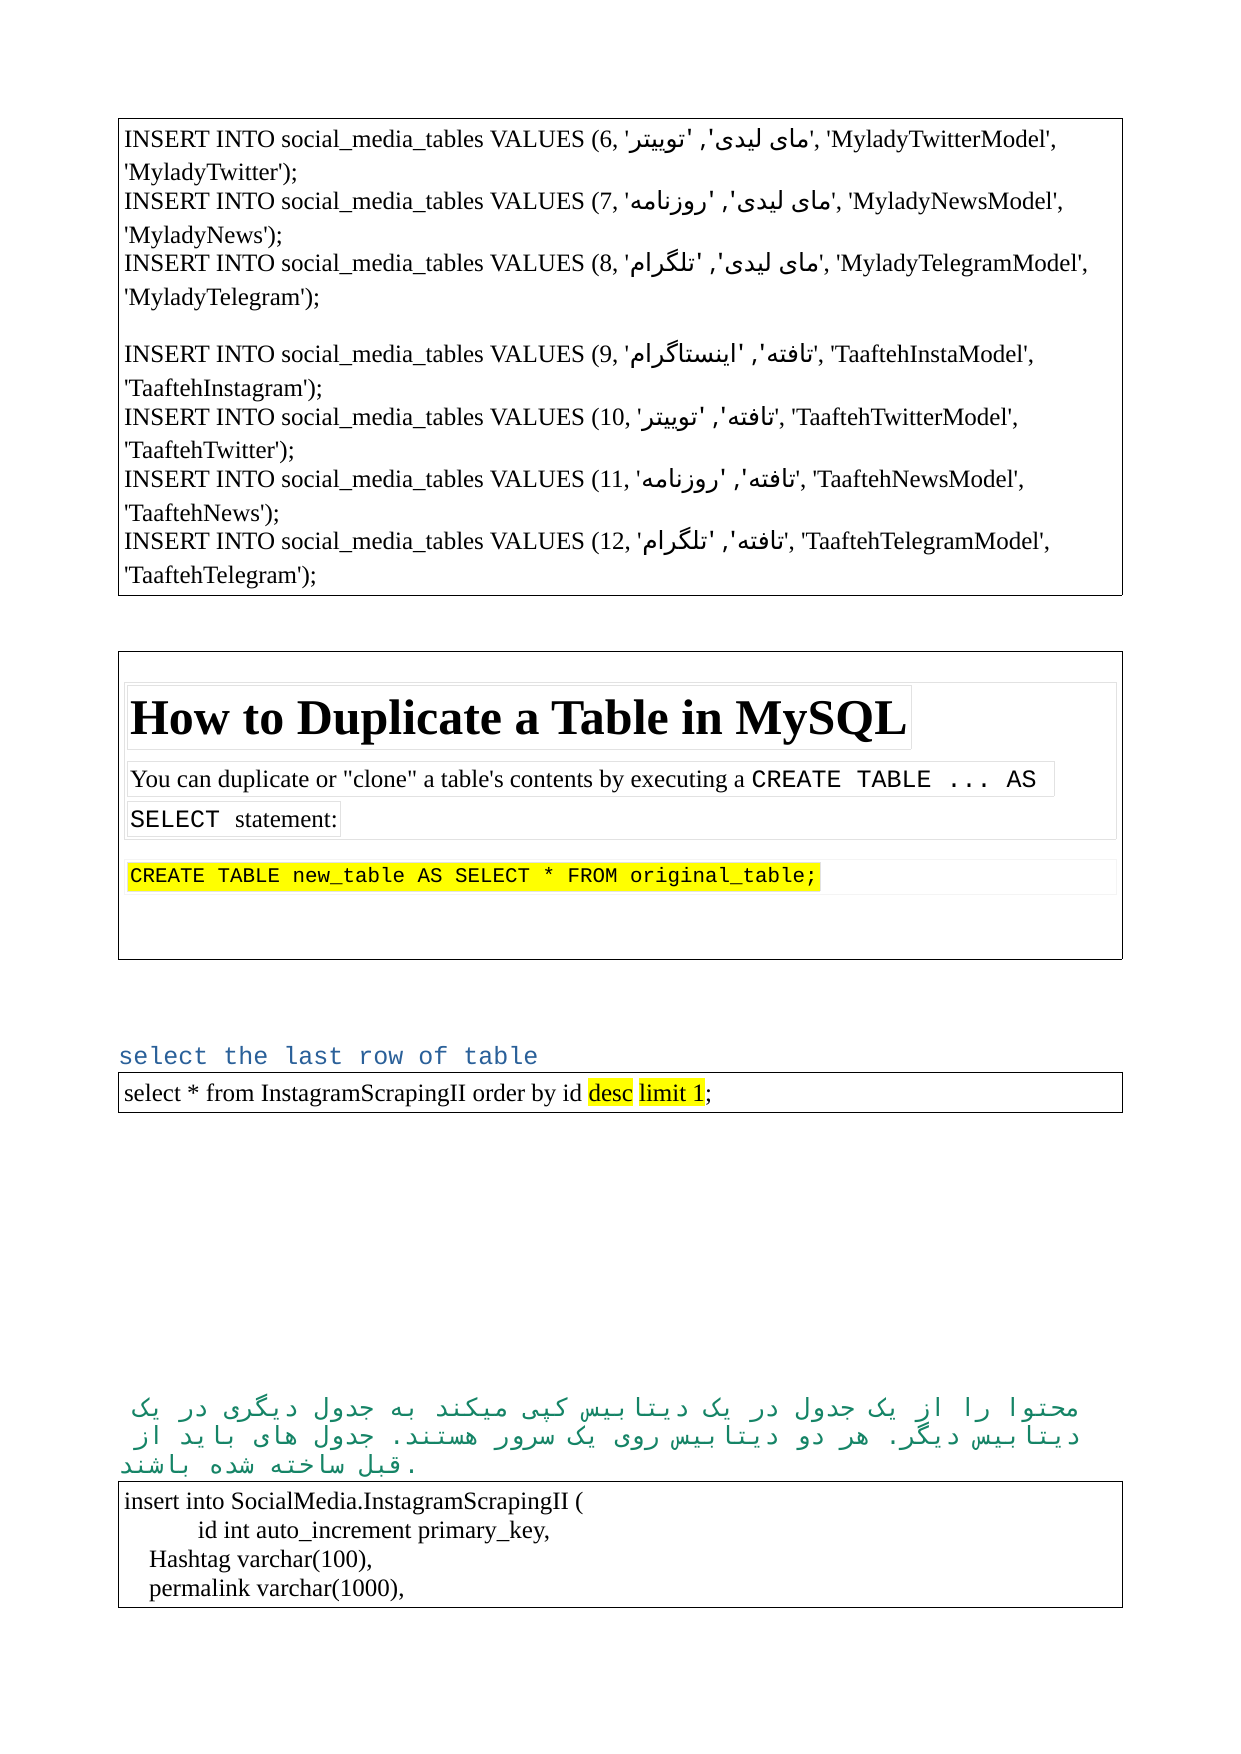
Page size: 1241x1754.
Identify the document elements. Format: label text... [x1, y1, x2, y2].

table_header select * from InstagramScrapingII order by id desc limit 1; [119, 1073, 1122, 1112]
text select the last row of table [118, 1043, 1122, 1072]
table_header How to Duplicate a Table in MySQL You can duplicate or "clone" a table's contents by executing a CREATE TABLE ... AS SELECT statement: CREATE TABLE new_table AS SELECT * FROM original_table; [119, 652, 1122, 958]
text محتوا را از یک جدول در یک دیتابیس کپی میکند به جدول دیگری در یک دیتابیس دیگر. هر دو دیتابیس روی یک سرور هستند. جدول های باید از قبل ساخته شده باشند. [118, 1396, 1122, 1481]
table_header insert into SocialMedia.InstagramScrapingII ( id int auto_increment primary_key, Hashtag varchar(100), permalink varchar(1000), [119, 1482, 1122, 1607]
table_header CREATE TABLE social_media_tables ( id INT AUTO_INCREMENT PRIMARY KEY, keyword VARCHAR(100) NOT NULL, media VARCHAR(100) NOT NULL, models_name VARCHAR(100) NOT NULL, tables_name VARCHAR(100) NOT NULL ); INSERT INTO social_media_tables VALUES (1, 'پنبه ریز', 'اینستاگرام', 'InstagramModel', 'InstagramScrapingII'); INSERT INTO social_media_tables VALUES (2, 'پنبه ریز', 'توییتر', 'TwitterModel', 'TwitterII'); INSERT INTO social_media_tables VALUES (3, 'پنبه ریز', 'روزنامه', 'NewsModel', 'PanbeNews'); INSERT INTO social_media_tables VALUES (4, 'پنبه ریز', 'تلگرام', 'PanbeTelegramModel', 'PanbeTelegram'); INSERT INTO social_media_tables VALUES (5, 'مای لیدی', 'اینستاگرام', 'MyladyInstaModel', 'MyladyInstagram'); INSERT INTO social_media_tables VALUES (6, 'مای لیدی', 'توییتر', 'MyladyTwitterModel', 'MyladyTwitter'); INSERT INTO social_media_tables VALUES (7, 'مای لیدی', 'روزنامه', 'MyladyNewsModel', 'MyladyNews'); INSERT INTO social_media_tables VALUES (8, 'مای لیدی', 'تلگرام', 'MyladyTelegramModel', 'MyladyTelegram'); INSERT INTO social_media_tables VALUES (9, 'تافته', 'اینستاگرام', 'TaaftehInstaModel', 'TaaftehInstagram'); INSERT INTO social_media_tables VALUES (10, 'تافته', 'توییتر', 'TaaftehTwitterModel', 'TaaftehTwitter'); INSERT INTO social_media_tables VALUES (11, 'تافته', 'روزنامه', 'TaaftehNewsModel', 'TaaftehNews'); INSERT INTO social_media_tables VALUES (12, 'تافته', 'تلگرام', 'TaaftehTelegramModel', 'TaaftehTelegram'); [119, 119, 1122, 594]
